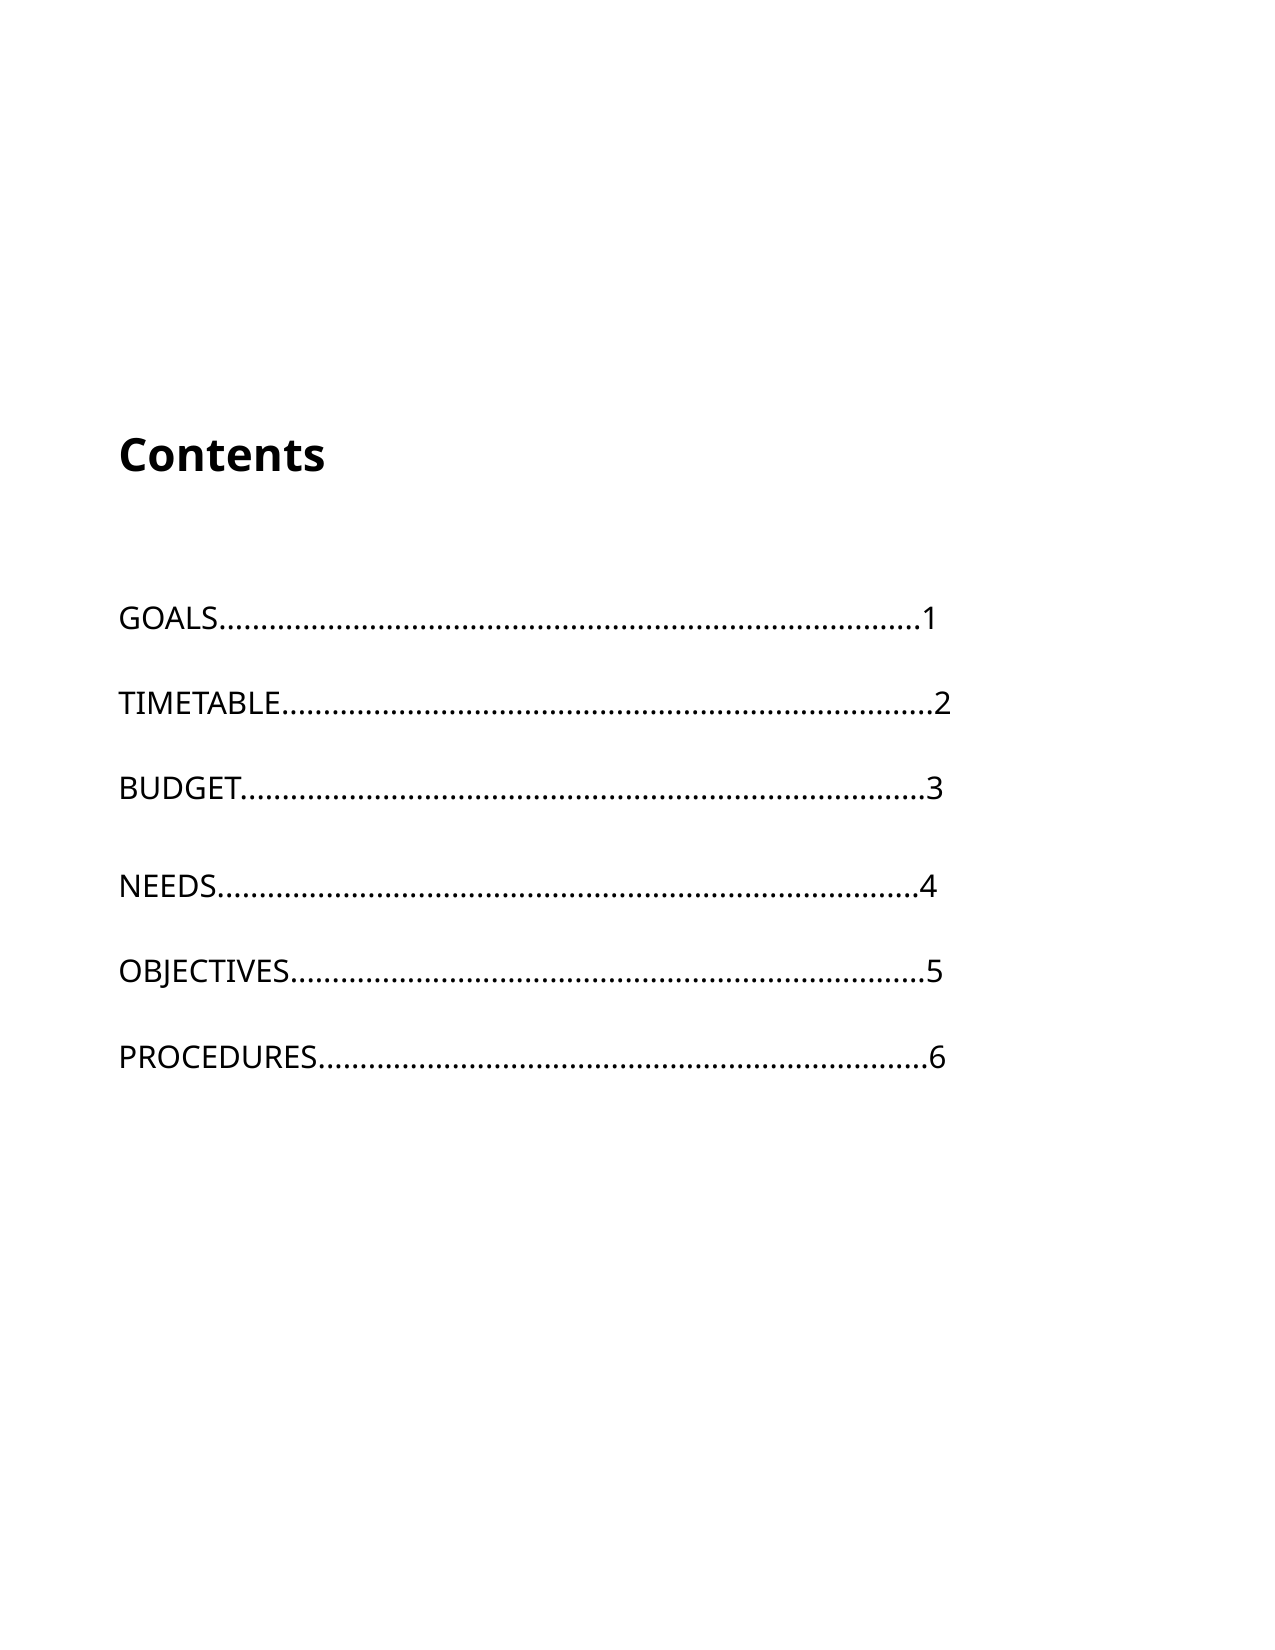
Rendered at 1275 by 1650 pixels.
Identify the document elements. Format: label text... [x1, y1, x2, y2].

text NEEDS....................................................................................4 [118, 864, 1157, 907]
text PROCEDURES.........................................................................6 [118, 1035, 1157, 1077]
text TIMETABLE..............................................................................2 [118, 681, 1157, 724]
text BUDGET..................................................................................3 [118, 766, 1157, 809]
text GOALS....................................................................................1 [118, 596, 1157, 638]
text OBJECTIVES............................................................................5 [118, 949, 1157, 992]
text Contents [118, 423, 1157, 485]
